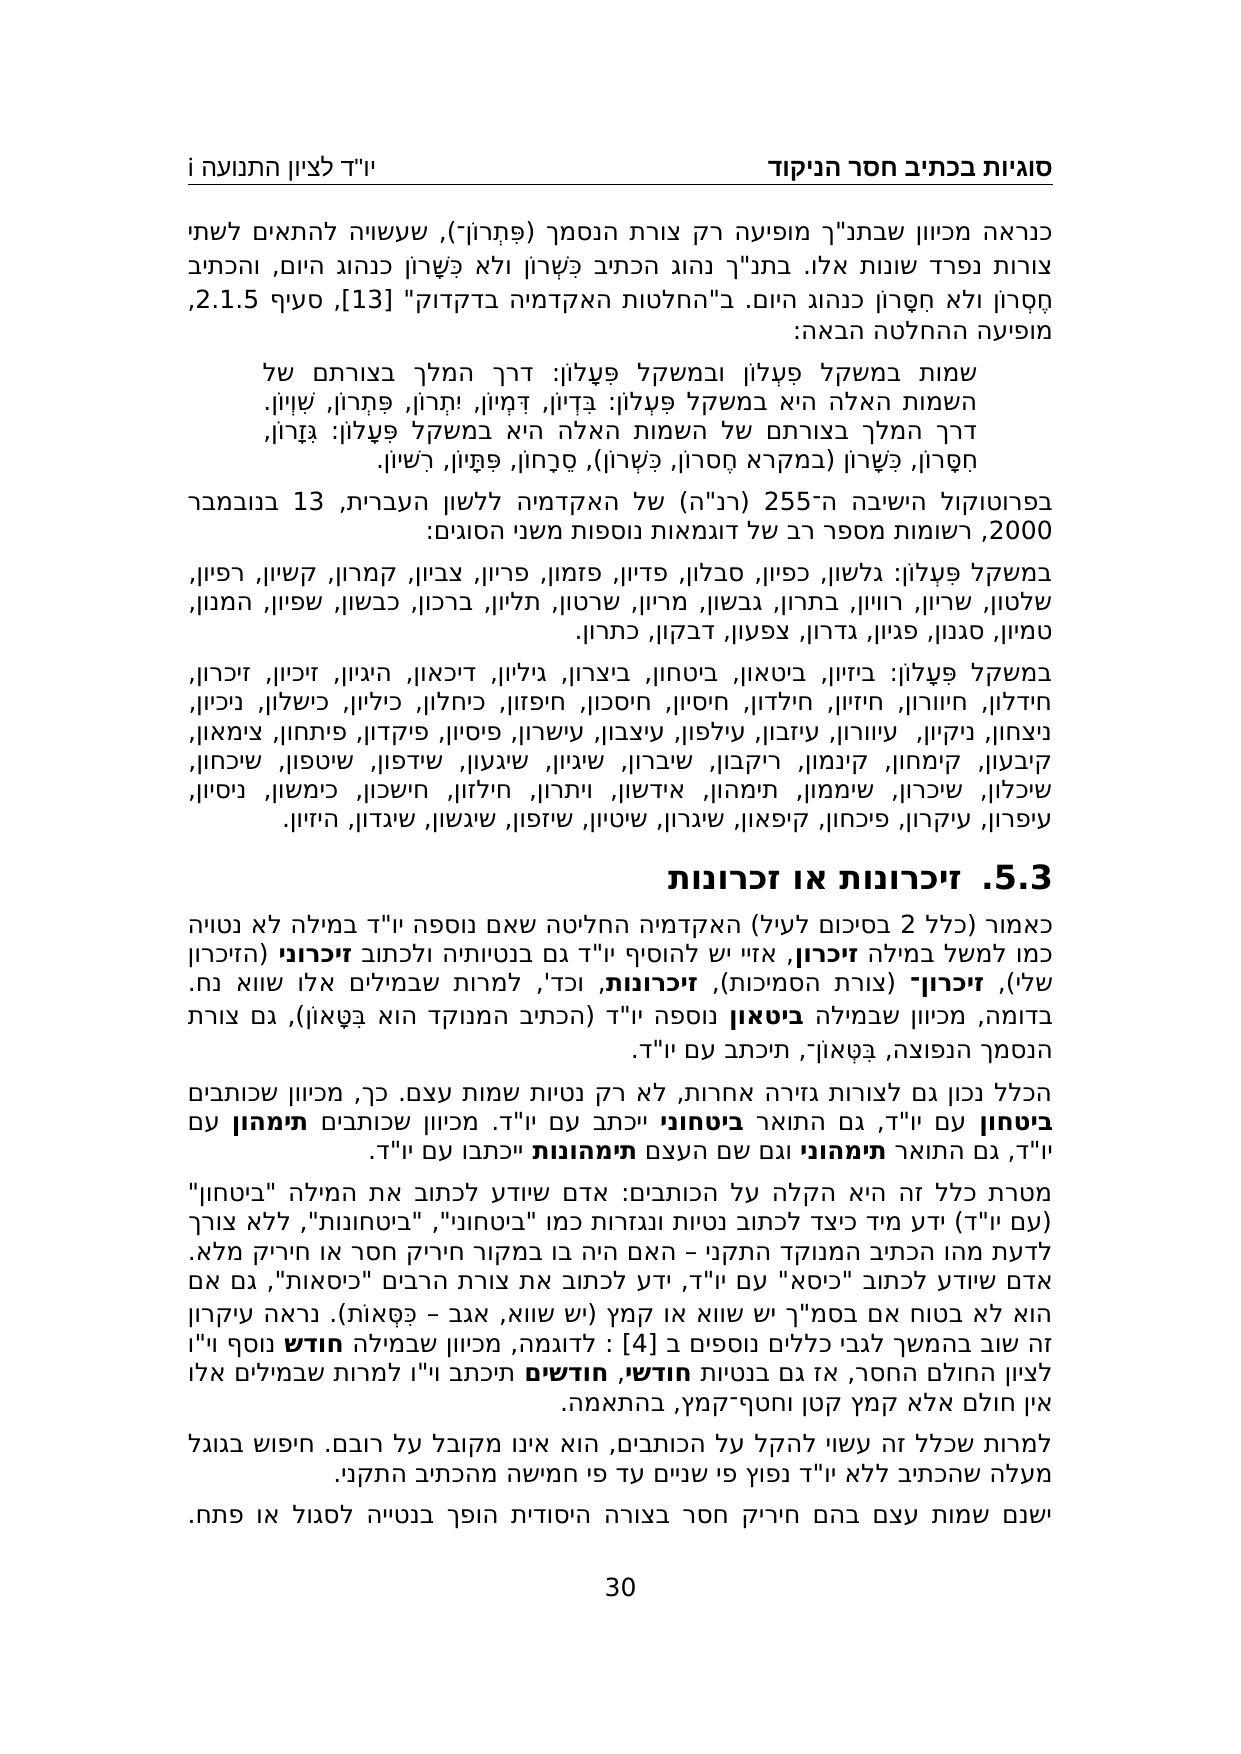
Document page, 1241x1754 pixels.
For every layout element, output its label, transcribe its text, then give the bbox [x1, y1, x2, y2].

text במשקל פִּעָלוֹן: ביזיון, ביטאון, ביטחון, ביצרון, גיליון, דיכאון, היגיון, זיכיון, זיכרון, חידלון, חיוורון, חיזיון, חילדון, חיסיון, חיסכון, חיפזון, כיחלון, כיליון, כישלון, ניכיון, ניצחון, ניקיון, עיוורון, עיזבון, עילפון, עיצבון, עישרון, פיסיון, פיקדון, פיתחון, צימאון, קיבעון, קימחון, קינמון, ריקבון, שיברון, שיגיון, שיגעון, שידפון, שיטפון, שיכחון, שיכלון, שיכרון, שיממון, תימהון, אידשון, ויתרון, חילזון, חישכון, כימשון, ניסיון, עיפרון, עיקרון, פיכחון, קיפאון, שיגרון, שיטיון, שיזפון, שיגשון, שיגדון, היזיון. [187, 658, 1053, 834]
text למרות שכלל זה עשוי להקל על הכותבים, הוא אינו מקובל על רובם. חיפוש בגוגל מעלה שהכתיב ללא יו"ד נפוץ פי שניים עד פי חמישה מהכתיב התקני. [187, 1430, 1053, 1488]
text כאמור (כלל 2 בסיכום לעיל) האקדמיה החליטה שאם נוספה יו"ד במילה לא נטויה כמו למשל במילה זיכרון, אזיי יש להוסיף יו"ד גם בנטיותיה ולכתוב זיכרוני (הזיכרון שלי), זיכרון־ (צורת הסמיכות), זיכרונות, וכד', למרות שבמילים אלו שווא נח. בדומה, מכיוון שבמילה ביטאון נוספה יו"ד (הכתיב המנוקד הוא בִּטָּאוֹן), גם צורת הנסמך הנפוצה, בִּטְּאוֹן־, תיכתב עם יו"ד. [187, 910, 1053, 1066]
text בפרוטוקול הישיבה ה־255 (רנ"ה) של האקדמיה ללשון העברית, 13 בנובמבר 2000, רשומות מספר רב של דוגמאות נוספות משני הסוגים: [187, 487, 1053, 545]
text הכלל נכון גם לצורות גזירה אחרות, לא רק נטיות שמות עצם. כך, מכיוון שכותבים ביטחון עם יו"ד, גם התואר ביטחוני ייכתב עם יו"ד. מכיוון שכותבים תימהון עם יו"ד, גם התואר תימהוני וגם שם העצם תימהונות ייכתבו עם יו"ד. [187, 1078, 1053, 1166]
text שמות במשקל פִעְלוֹן ובמשקל פִּעָלוֹן: דרך המלך בצורתם של השמות האלה היא במשקל פִּעְלוֹן: בִּדְיוֹן, דִּמְיוֹן, יִתְרוֹן, פִּתְרוֹן, שִׁוְיוֹן. דרך המלך בצורתם של השמות האלה היא במשקל פִּעָלוֹן: גִּזָרוֹן, חִסָּרוֹן, כִּשָּׁרוֹן (במקרא חֶסרוֹן, כִּשְׁרוֹן), סֵרָחוֹן, פִּתָּיוֹן, רִשּׁיוֹן. [262, 358, 978, 475]
text ישנם שמות עצם בהם חיריק חסר בצורה היסודית הופך בנטייה לסגול או פתח. [187, 1501, 1053, 1530]
text מטרת כלל זה היא הקלה על הכותבים: אדם שיודע לכתוב את המילה "ביטחון" (עם יו"ד) ידע מיד כיצד לכתוב נטיות ונגזרות כמו "ביטחוני", "ביטחונות", ללא צורך לדעת מהו הכתיב המנוקד התקני – האם היה בו במקור חיריק חסר או חיריק מלא. אדם שיודע לכתוב "כיסא" עם יו"ד, ידע לכתוב את צורת הרבים "כיסאות", גם אם הוא לא בטוח אם בסמ"ך יש שווא או קמץ (יש שווא, אגב – כִּסְּאוֹת). נראה עיקרון זה שוב בהמשך לגבי כללים נוספים ב [4] : לדוגמה, מכיוון שבמילה חודש נוסף וי"ו לציון החולם החסר, אז גם בנטיות חודשי, חודשים תיכתב וי"ו למרות שבמילים אלו אין חולם אלא קמץ קטן וחטף־קמץ, בהתאמה. [187, 1178, 1053, 1417]
text במשקל פִּעְלוֹן: גלשון, כפיון, סבלון, פדיון, פזמון, פריון, צביון, קמרון, קשיון, רפיון, שלטון, שריון, רוויון, בתרון, גבשון, מריון, שרטון, תליון, ברכון, כבשון, שפיון, המנון, טמיון, סגנון, פגיון, גדרון, צפעון, דבקון, כתרון. [187, 558, 1053, 646]
subtitle זיכרונות או זכרונות [187, 859, 1053, 897]
text מקצת הכותבים עדיין מתלבטים בין משקל פִּעְלוֹן לבין משקל פִּעָלוֹן, למרות שהאקדמיה קבעה לכל אחת מהמילים במשקלים אלו מי מבין שני המשקלים הוא הכתיב התקני. ההתלבטות נשארת מכיוון שהמשקל המתחרה עדיין מופיע במקורות שונים. כך לדוגמה נהגו המילונים בעבר לכתוב "גִזְרוֹן" ולא "גִּזָּרוֹן" כפי שהחליטה לבסוף האקדמיה. במילונו של אליעזר בן־יהודה הותרו שני הכתיבים פִּתְרוֹן ו־פִּתָּרוֹן, כנראה מכיוון שבתנ"ך מופיעה רק צורת הנסמך (פִּתְרוֹן־), שעשויה להתאים לשתי צורות נפרד שונות אלו. בתנ"ך נהוג הכתיב כִּשְׁרוֹן ולא כִּשָּׁרוֹן כנהוג היום, והכתיב חֶסְרוֹן ולא חִסָּרוֹן כנהוג היום. ב"החלטות האקדמיה בדקדוק" [13], סעיף 2.1.5, מופיעה ההחלטה הבאה: [187, 214, 1053, 345]
